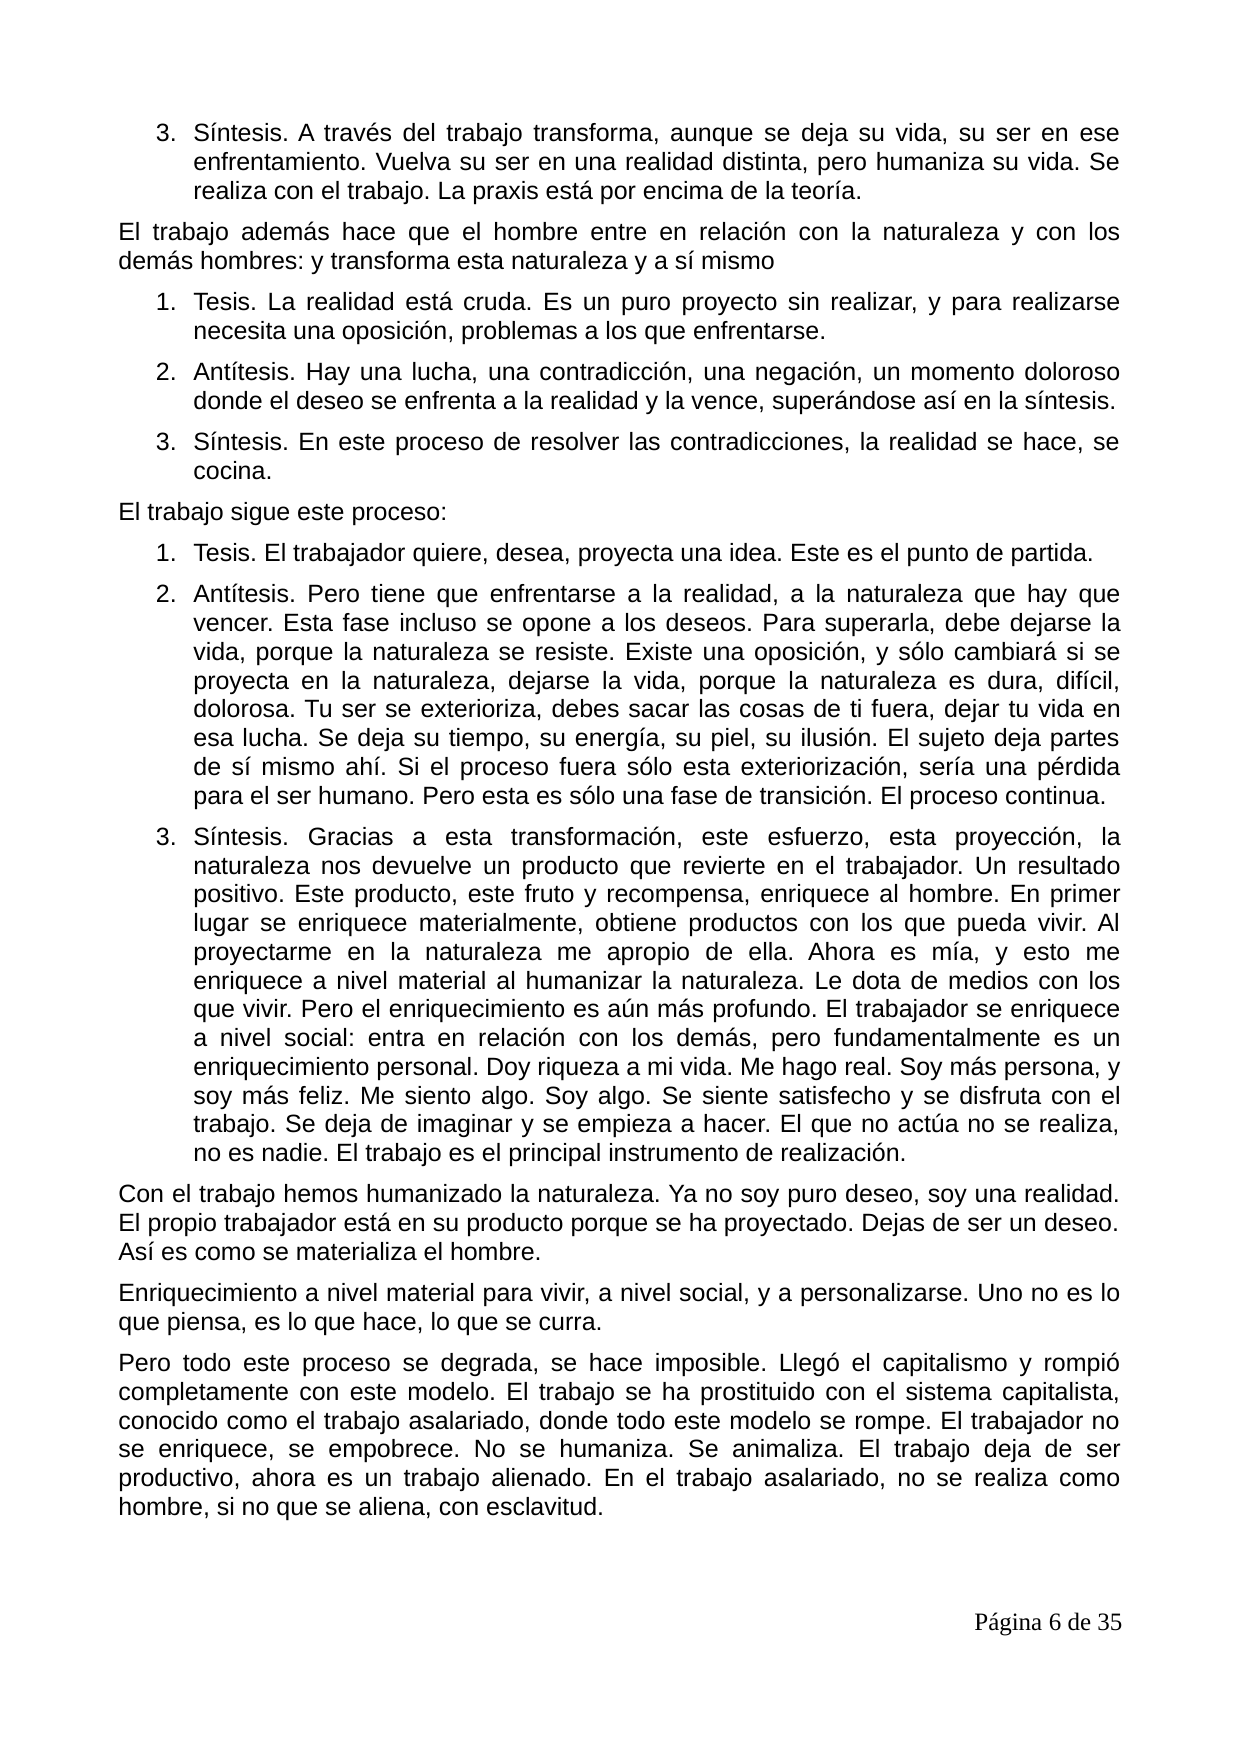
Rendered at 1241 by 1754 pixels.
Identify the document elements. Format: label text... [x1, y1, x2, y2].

text Con el trabajo hemos humanizado la naturaleza. Ya no soy puro deseo, soy una realidad. El propio trabajador está en su producto porque se ha proyectado. Dejas de ser un deseo. Así es como se materializa el hombre. [118, 1179, 1122, 1266]
list Antítesis. Pero tiene que enfrentarse a la realidad, a la naturaleza que hay que vencer. Esta fase incluso se opone a los deseos. Para superarla, debe dejarse la vida, porque la naturaleza se resiste. Existe una oposición, y sólo cambiará si se proyecta en la naturaleza, dejarse la vida, porque la naturaleza es dura, difícil, dolorosa. Tu ser se exterioriza, debes sacar las cosas de ti fuera, dejar tu vida en esa lucha. Se deja su tiempo, su energía, su piel, su ilusión. El sujeto deja partes de sí mismo ahí. Si el proceso fuera sólo esta exteriorización, sería una pérdida para el ser humano. Pero esta es sólo una fase de transición. El proceso continua. [156, 579, 1122, 809]
text Pero todo este proceso se degrada, se hace imposible. Llegó el capitalismo y rompió completamente con este modelo. El trabajo se ha prostituido con el sistema capitalista, conocido como el trabajo asalariado, donde todo este modelo se rompe. El trabajador no se enriquece, se empobrece. No se humaniza. Se animaliza. El trabajo deja de ser productivo, ahora es un trabajo alienado. En el trabajo asalariado, no se realiza como hombre, si no que se aliena, con esclavitud. [118, 1348, 1122, 1521]
list Síntesis. En este proceso de resolver las contradicciones, la realidad se hace, se cocina. [156, 427, 1122, 484]
list Tesis. El trabajador quiere, desea, proyecta una idea. Este es el punto de partida. [156, 538, 1122, 567]
list Antítesis. Hay una lucha, una contradicción, una negación, un momento doloroso donde el deseo se enfrenta a la realidad y la vence, superándose así en la síntesis. [156, 357, 1122, 414]
text El trabajo además hace que el hombre entre en relación con la naturaleza y con los demás hombres: y transforma esta naturaleza y a sí mismo [118, 217, 1122, 274]
text El trabajo sigue este proceso: [118, 497, 1122, 526]
list Tesis. La realidad está cruda. Es un puro proyecto sin realizar, y para realizarse necesita una oposición, problemas a los que enfrentarse. [156, 287, 1122, 344]
text Enriquecimiento a nivel material para vivir, a nivel social, y a personalizarse. Uno no es lo que piensa, es lo que hace, lo que se curra. [118, 1278, 1122, 1336]
list Síntesis. Gracias a esta transformación, este esfuerzo, esta proyección, la naturaleza nos devuelve un producto que revierte en el trabajador. Un resultado positivo. Este producto, este fruto y recompensa, enriquece al hombre. En primer lugar se enriquece materialmente, obtiene productos con los que pueda vivir. Al proyectarme en la naturaleza me apropio de ella. Ahora es mía, y esto me enriquece a nivel material al humanizar la naturaleza. Le dota de medios con los que vivir. Pero el enriquecimiento es aún más profundo. El trabajador se enriquece a nivel social: entra en relación con los demás, pero fundamentalmente es un enriquecimiento personal. Doy riqueza a mi vida. Me hago real. Soy más persona, y soy más feliz. Me siento algo. Soy algo. Se siente satisfecho y se disfruta con el trabajo. Se deja de imaginar y se empieza a hacer. El que no actúa no se realiza, no es nadie. El trabajo es el principal instrumento de realización. [156, 822, 1122, 1167]
list Síntesis. A través del trabajo transforma, aunque se deja su vida, su ser en ese enfrentamiento. Vuelva su ser en una realidad distinta, pero humaniza su vida. Se realiza con el trabajo. La praxis está por encima de la teoría. [156, 118, 1122, 204]
